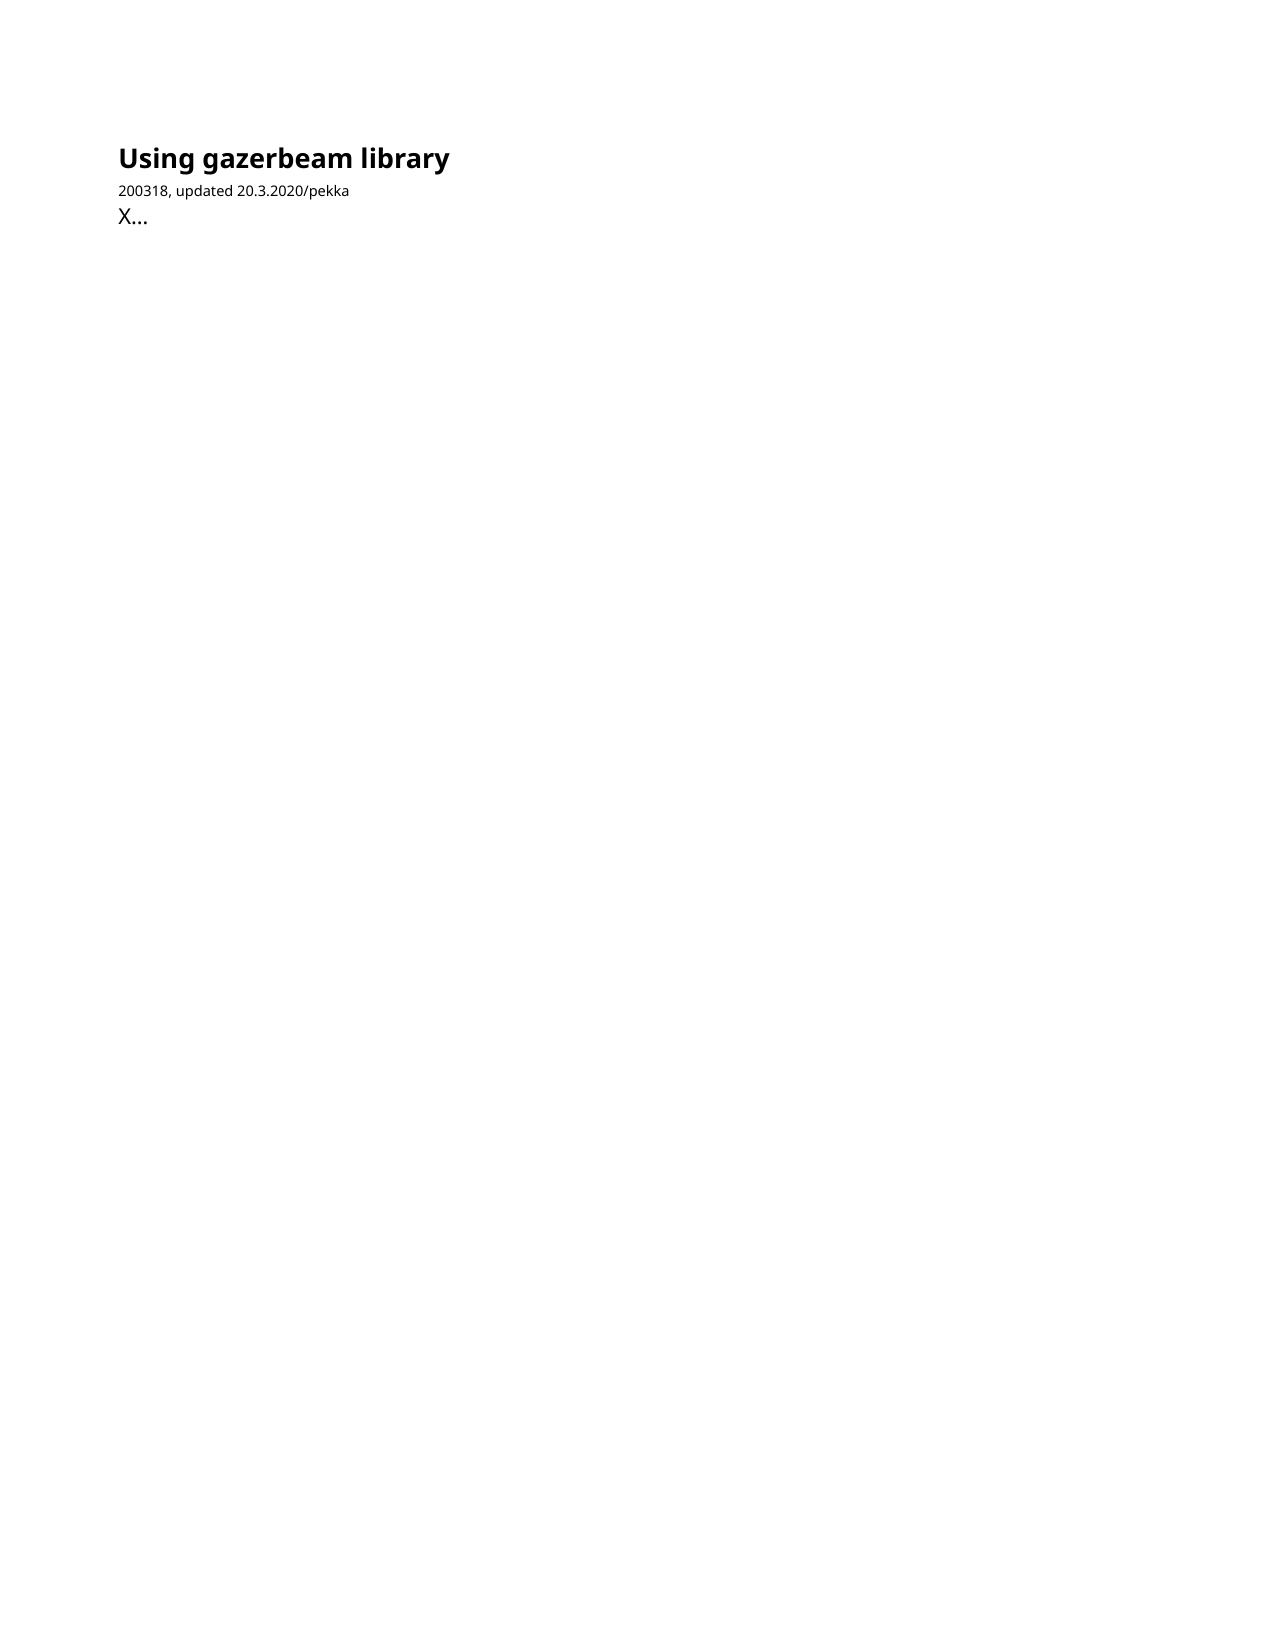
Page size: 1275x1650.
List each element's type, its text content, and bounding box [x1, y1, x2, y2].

text 200318, updated 20.3.2020/pekka [118, 181, 1157, 200]
text X… [118, 201, 1157, 231]
subtitle Using gazerbeam library [118, 139, 1157, 176]
